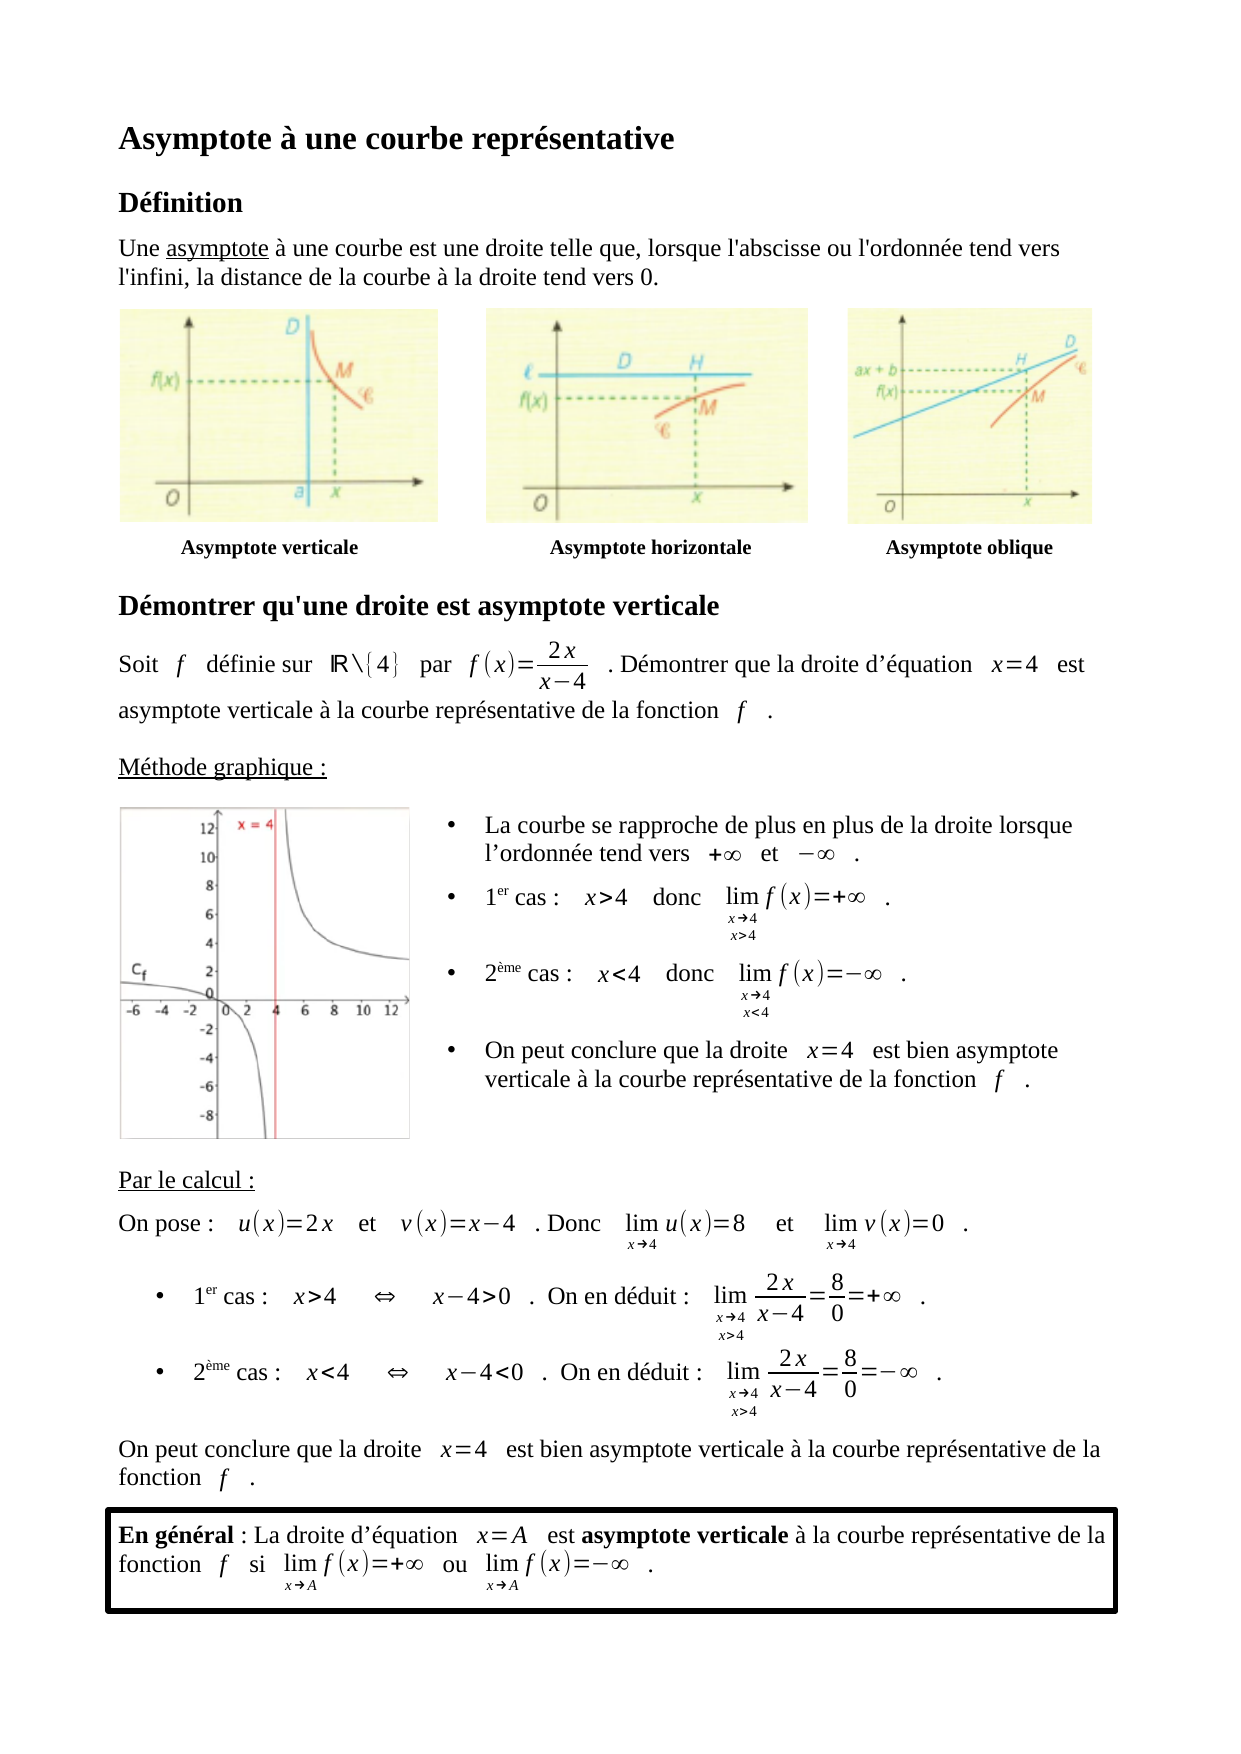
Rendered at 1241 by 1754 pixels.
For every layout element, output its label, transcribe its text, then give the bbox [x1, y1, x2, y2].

list On peut conclure que la droiteest bien asymptote verticale à la courbe représentative de la fonction. [410, 1036, 1122, 1093]
text Méthode graphique : [118, 752, 1122, 781]
list 1er cas : . On en déduit : . [156, 1268, 1122, 1343]
text Par le calcul : [118, 1165, 1122, 1194]
list 2ème cas : . On en déduit : . [156, 1343, 1122, 1419]
list La courbe se rapproche de plus en plus de la droite lorsque l’ordonnée tend verset. [410, 810, 1122, 867]
text On peut conclure que la droiteest bien asymptote verticale à la courbe représentative de la fonction. [118, 1434, 1122, 1491]
picture [119, 807, 410, 1139]
picture [847, 308, 1093, 524]
text Une asymptote à une courbe est une droite telle que, lorsque l'abscisse ou l'ordonnée tend vers l'infini, la distance de la courbe à la droite tend vers 0. [118, 233, 1122, 291]
text Démontrer qu'une droite est asymptote verticale [118, 588, 1122, 621]
text Définition [118, 185, 1122, 219]
picture [486, 308, 808, 523]
text Soitdéfinie surpar. Démontrer que la droite d’équationest asymptote verticale à la courbe représentative de la fonction. [118, 636, 1122, 723]
text Asymptote à une courbe représentative [118, 118, 1122, 156]
list 1er cas : donc . [410, 882, 1122, 944]
text On pose : et . Donc et . [118, 1208, 1122, 1253]
list 2ème cas : donc . [410, 958, 1122, 1021]
text Asymptote verticale Asymptote horizontale Asymptote oblique [118, 535, 1122, 559]
text En général : La droite d’équationest asymptote verticale à la courbe représentative de la fonctionsiou. [118, 1520, 1113, 1594]
picture [119, 309, 438, 522]
